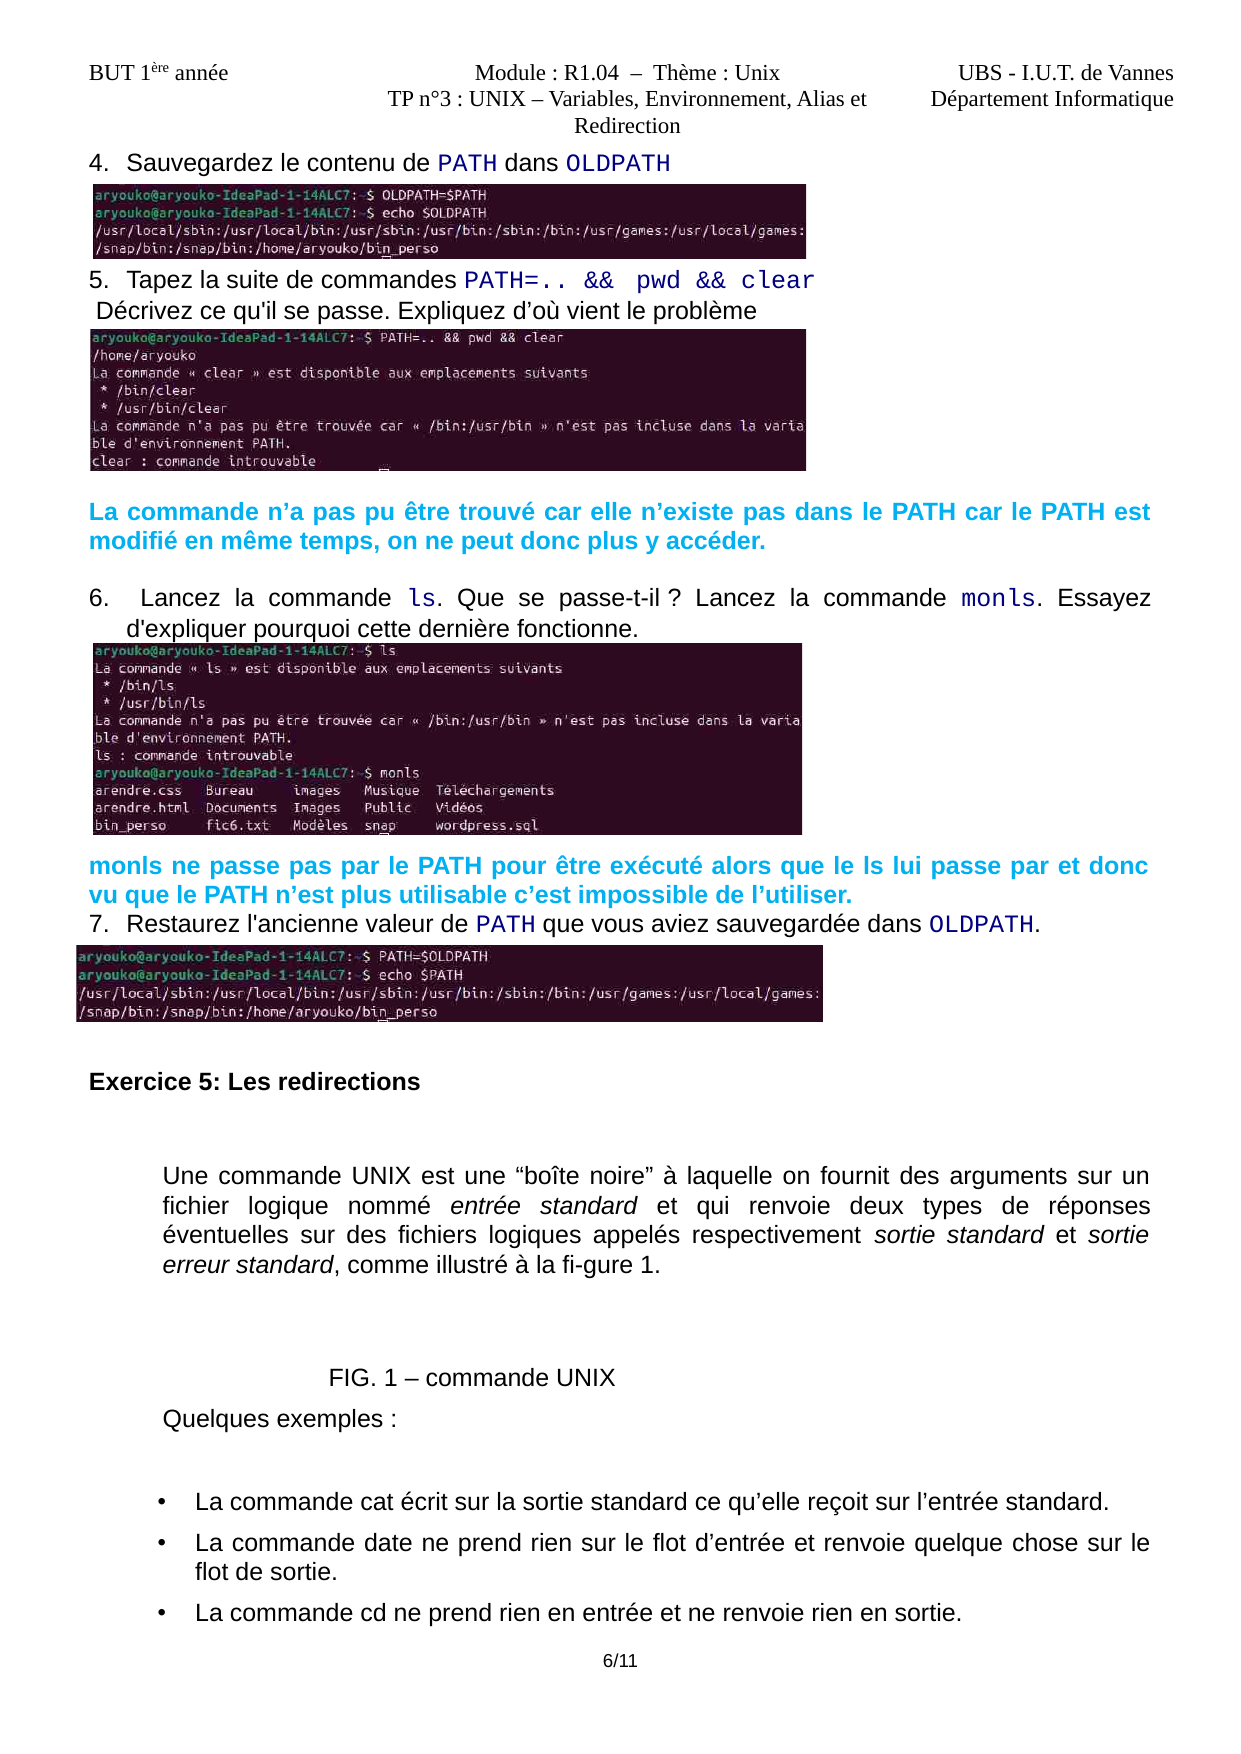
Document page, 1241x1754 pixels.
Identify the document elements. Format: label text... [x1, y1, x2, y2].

list Restaurez l'ancienne valeur de PATH que vous aviez sauvegardée dans OLDPATH. [89, 908, 1151, 939]
picture [93, 184, 807, 259]
picture [76, 945, 823, 1022]
text Décrivez ce qu'il se passe. Expliquez d’où vient le problème [89, 296, 1151, 325]
picture [93, 643, 803, 835]
text Une commande UNIX est une “boîte noire” à laquelle on fournit des arguments sur un fichier logique nommé entrée standard et qui renvoie deux types de réponses éventuelles sur des fichiers logiques appelés respectivement sortie standard et sortie erreur standard, comme illustré à la fi-gure 1. [162, 1161, 1151, 1279]
text La commande n’a pas pu être trouvé car elle n’existe pas dans le PATH car le PATH est modifié en même temps, on ne peut donc plus y accéder. [89, 497, 1151, 555]
list La commande cd ne prend rien en entrée et ne renvoie rien en sortie. [157, 1598, 1151, 1627]
picture [90, 329, 807, 471]
list La commande date ne prend rien sur le flot d’entrée et renvoie quelque chose sur le flot de sortie. [157, 1528, 1151, 1586]
text monls ne passe pas par le PATH pour être exécuté alors que le ls lui passe par et donc vu que le PATH n’est plus utilisable c’est impossible de l’utiliser. [89, 851, 1151, 908]
list Lancez la commande ls. Que se passe-t-il ? Lancez la commande monls. Essayez d'expliquer pourquoi cette dernière fonctionne. [89, 583, 1151, 643]
text Quelques exemples : [162, 1404, 1151, 1433]
list Tapez la suite de commandes PATH=.. && pwd && clear [89, 265, 1151, 296]
list Sauvegardez le contenu de PATH dans OLDPATH [89, 148, 1151, 179]
text FIG. 1 – commande UNIX [328, 1363, 1151, 1392]
list La commande cat écrit sur la sortie standard ce qu’elle reçoit sur l’entrée standard. [157, 1487, 1151, 1515]
text Exercice 5: Les redirections [89, 1067, 1151, 1096]
